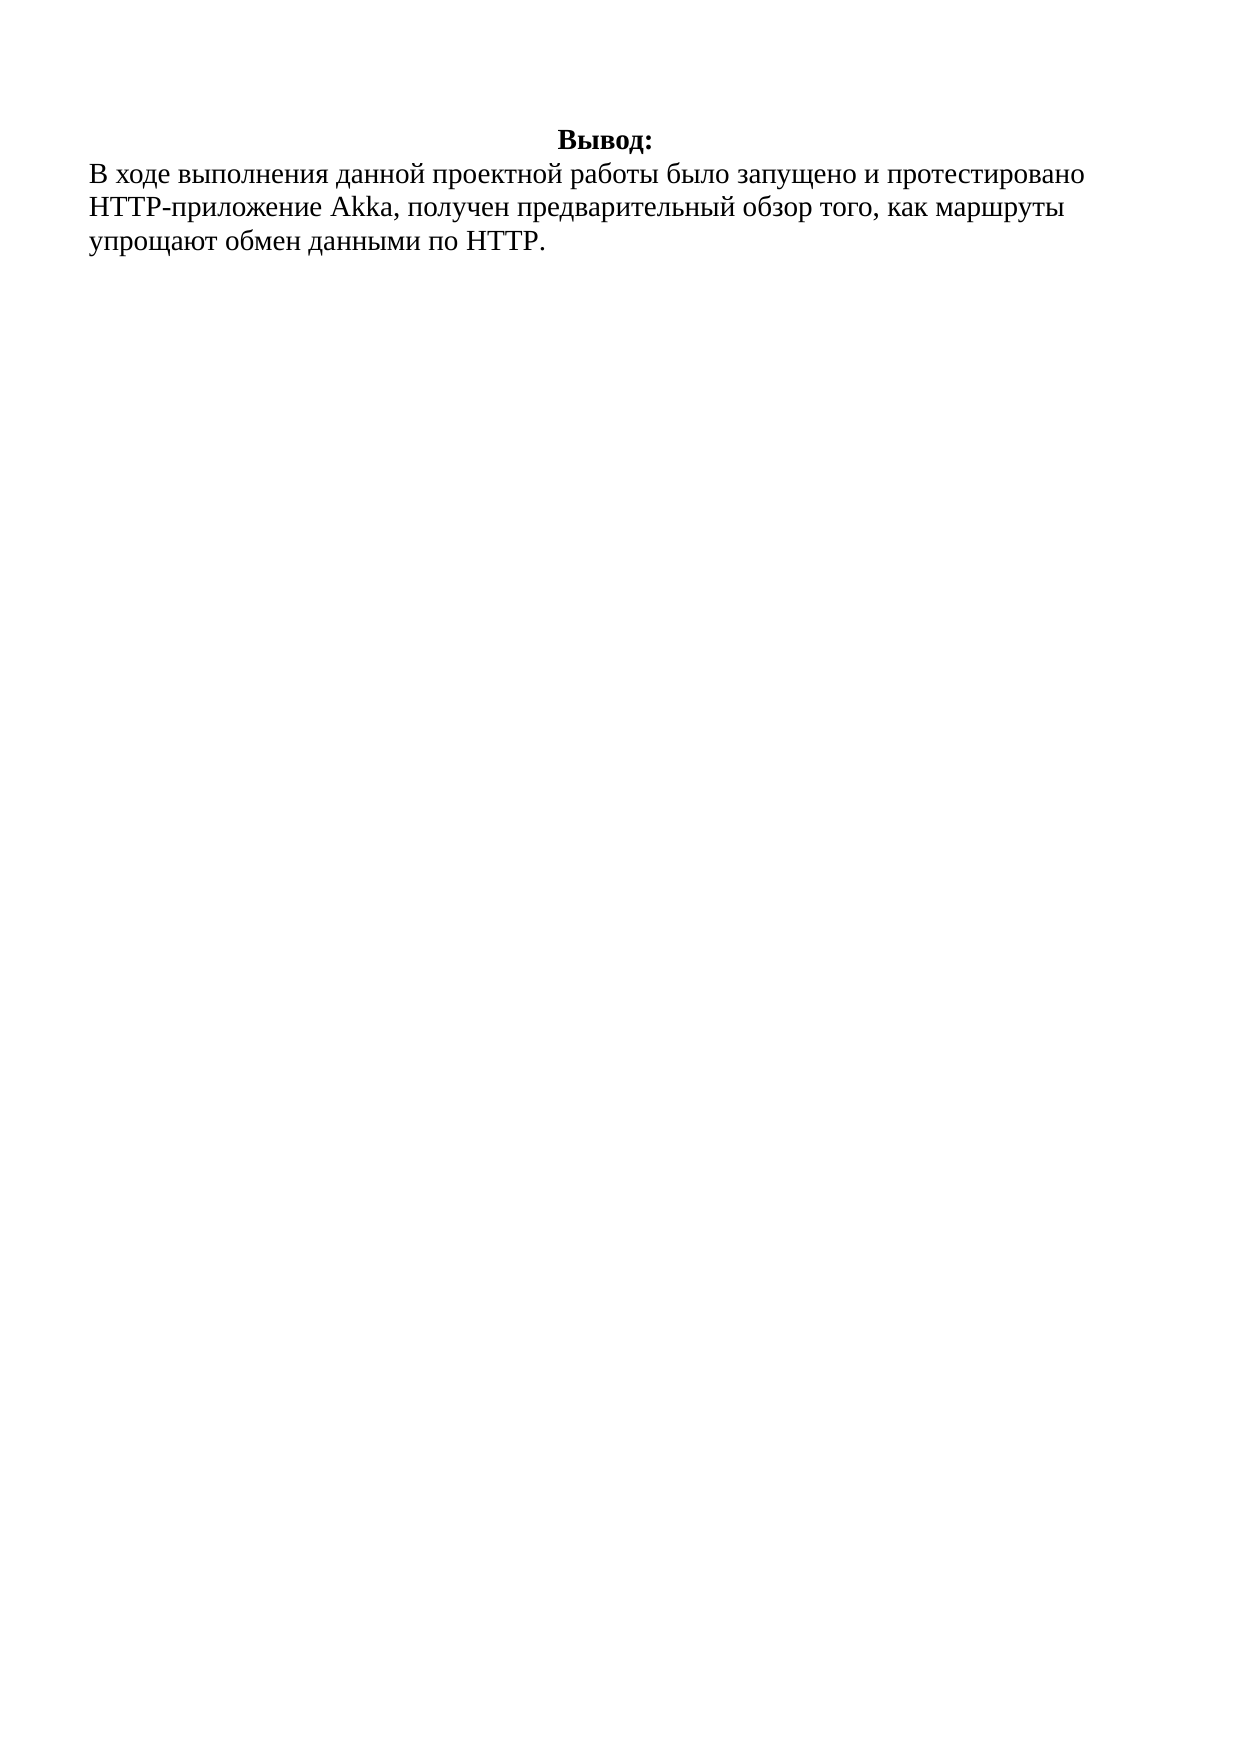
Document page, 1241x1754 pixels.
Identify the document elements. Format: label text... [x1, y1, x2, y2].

text Вывод: [89, 122, 1122, 156]
text В ходе выполнения данной проектной работы было запущено и протестировано HTTP-приложение Akka, получен предварительный обзор того, как маршруты упрощают обмен данными по HTTP. [89, 156, 1122, 256]
